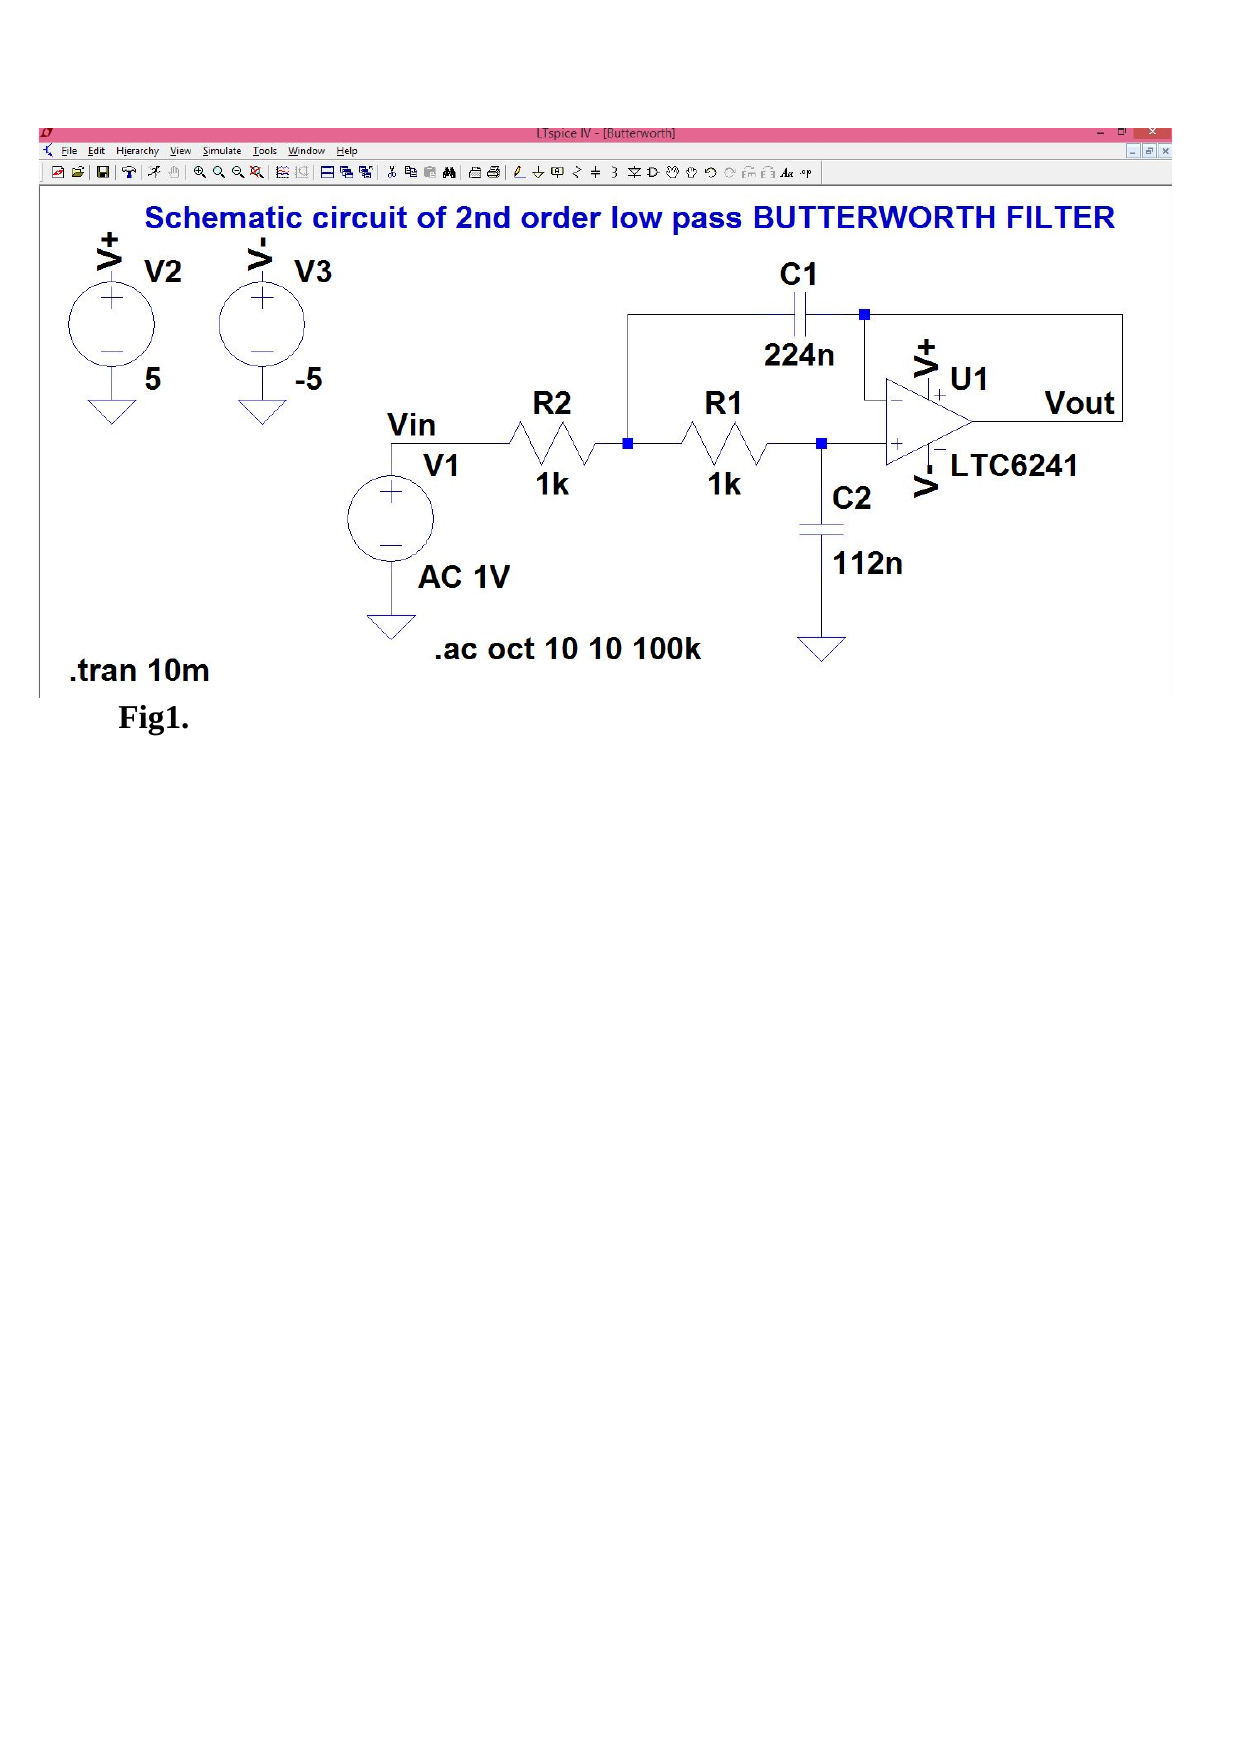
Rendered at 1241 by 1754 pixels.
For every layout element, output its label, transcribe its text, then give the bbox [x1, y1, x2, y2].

picture [38, 128, 1173, 698]
text Fig1. [118, 698, 1122, 736]
text [118, 118, 1122, 128]
